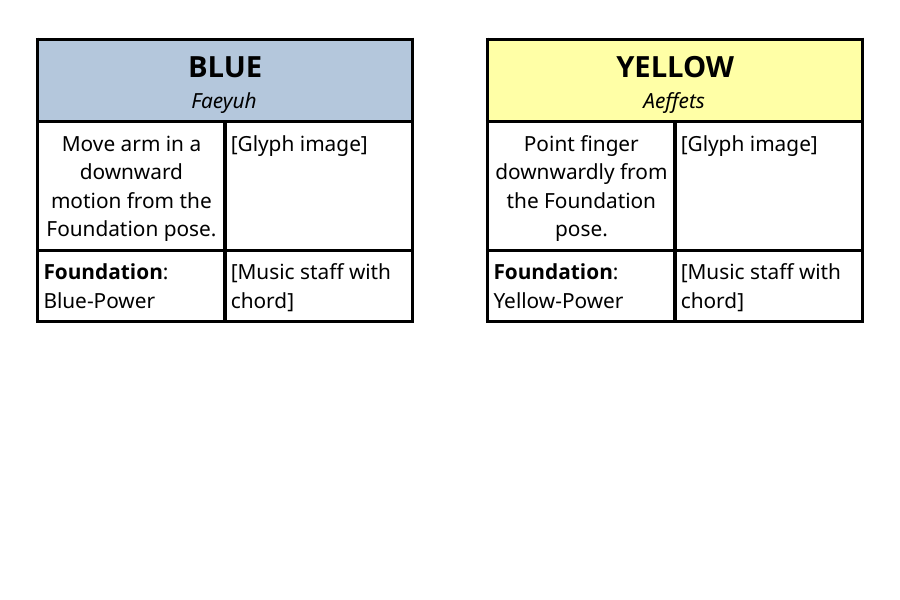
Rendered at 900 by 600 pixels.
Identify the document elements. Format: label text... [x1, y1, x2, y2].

table_cell Move arm in a downward motion from the Foundation pose. [39, 123, 223, 248]
table_cell [Music staff with chord] [677, 252, 861, 320]
table_header YELLOW Aeffets [489, 41, 861, 120]
table_cell Foundation: Blue-Power [39, 252, 223, 320]
table_cell Foundation: Yellow-Power [489, 252, 673, 320]
table_cell Point finger downwardly from the Foundation pose. [489, 123, 673, 248]
table_header BLUE Faeyuh [39, 41, 411, 120]
table_cell [Music staff with chord] [227, 252, 411, 320]
table_cell [Glyph image] [677, 123, 861, 248]
table_cell [Glyph image] [227, 123, 411, 248]
